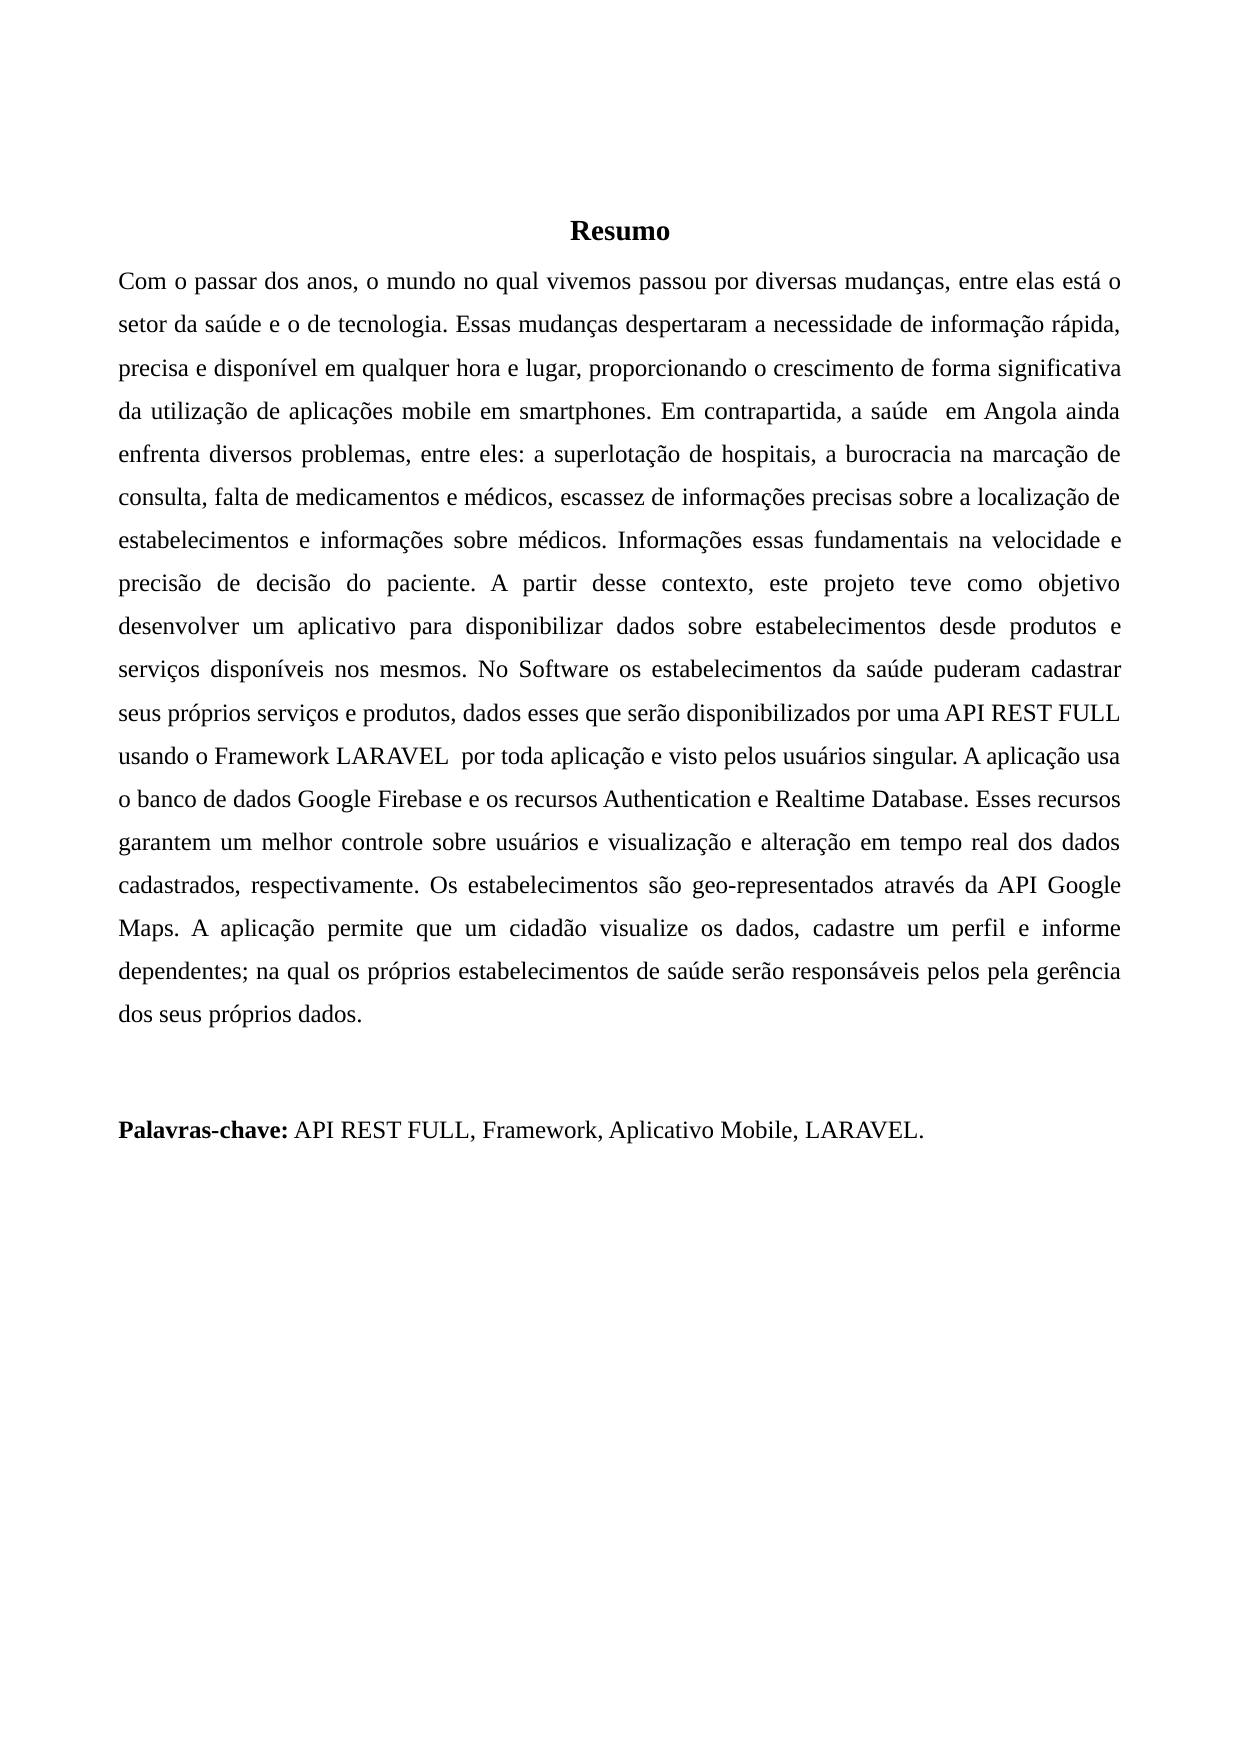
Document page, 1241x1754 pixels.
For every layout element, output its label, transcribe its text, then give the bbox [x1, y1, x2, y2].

text Palavras-chave: API REST FULL, Framework, Aplicativo Mobile, LARAVEL. [118, 1115, 1122, 1144]
text Com o passar dos anos, o mundo no qual vivemos passou por diversas mudanças, entre elas está o setor da saúde e o de tecnologia. Essas mudanças despertaram a necessidade de informação rápida, precisa e disponível em qualquer hora e lugar, proporcionando o crescimento de forma significativa da utilização de aplicações mobile em smartphones. Em contrapartida, a saúde em Angola ainda enfrenta diversos problemas, entre eles: a superlotação de hospitais, a burocracia na marcação de consulta, falta de medicamentos e médicos, escassez de informações precisas sobre a localização de estabelecimentos e informações sobre médicos. Informações essas fundamentais na velocidade e precisão de decisão do paciente. A partir desse contexto, este projeto teve como objetivo desenvolver um aplicativo para disponibilizar dados sobre estabelecimentos desde produtos e serviços disponíveis nos mesmos. No Software os estabelecimentos da saúde puderam cadastrar seus próprios serviços e produtos, dados esses que serão disponibilizados por uma API REST FULL usando o Framework LARAVEL por toda aplicação e visto pelos usuários singular. A aplicação usa o banco de dados Google Firebase e os recursos Authentication e Realtime Database. Esses recursos garantem um melhor controle sobre usuários e visualização e alteração em tempo real dos dados cadastrados, respectivamente. Os estabelecimentos são geo-representados através da API Google Maps. A aplicação permite que um cidadão visualize os dados, cadastre um perfil e informe dependentes; na qual os próprios estabelecimentos de saúde serão responsáveis pelos pela gerência dos seus próprios dados. [118, 266, 1122, 1028]
text Resumo [118, 213, 1122, 247]
